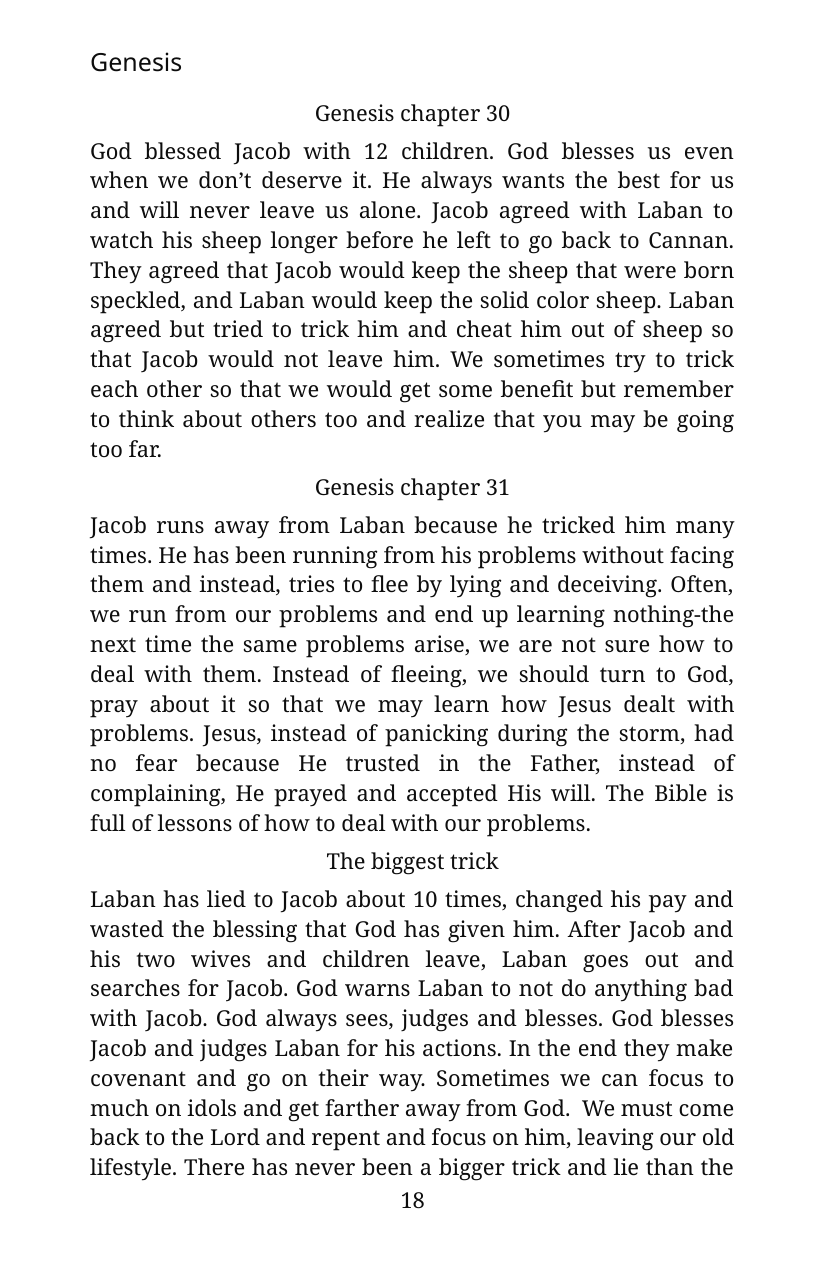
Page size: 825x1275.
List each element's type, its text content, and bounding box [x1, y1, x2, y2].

text Genesis chapter 30 [90, 97, 735, 127]
text The biggest trick [90, 846, 735, 876]
text Genesis chapter 31 [90, 472, 735, 501]
text Jacob runs away from Laban because he tricked him many times. He has been running from his problems without facing them and instead, tries to flee by lying and deceiving. Often, we run from our problems and end up learning nothing-the next time the same problems arise, we are not sure how to deal with them. Instead of fleeing, we should turn to God, pray about it so that we may learn how Jesus dealt with problems. Jesus, instead of panicking during the storm, had no fear because He trusted in the Father, instead of complaining, He prayed and accepted His will. The Bible is full of lessons of how to deal with our problems. [90, 510, 735, 837]
text Laban has lied to Jacob about 10 times, changed his pay and wasted the blessing that God has given him. After Jacob and his two wives and children leave, Laban goes out and searches for Jacob. God warns Laban to not do anything bad with Jacob. God always sees, judges and blesses. God blesses Jacob and judges Laban for his actions. In the end they make covenant and go on their way. Sometimes we can focus to much on idols and get farther away from God. We must come back to the Lord and repent and focus on him, leaving our old lifestyle. There has never been a bigger trick and lie than the [90, 884, 735, 1182]
text God blessed Jacob with 12 children. God blesses us even when we don’t deserve it. He always wants the best for us and will never leave us alone. Jacob agreed with Laban to watch his sheep longer before he left to go back to Cannan. They agreed that Jacob would keep the sheep that were born speckled, and Laban would keep the solid color sheep. Laban agreed but tried to trick him and cheat him out of sheep so that Jacob would not leave him. We sometimes try to trick each other so that we would get some benefit but remember to think about others too and realize that you may be going too far. [90, 136, 735, 463]
